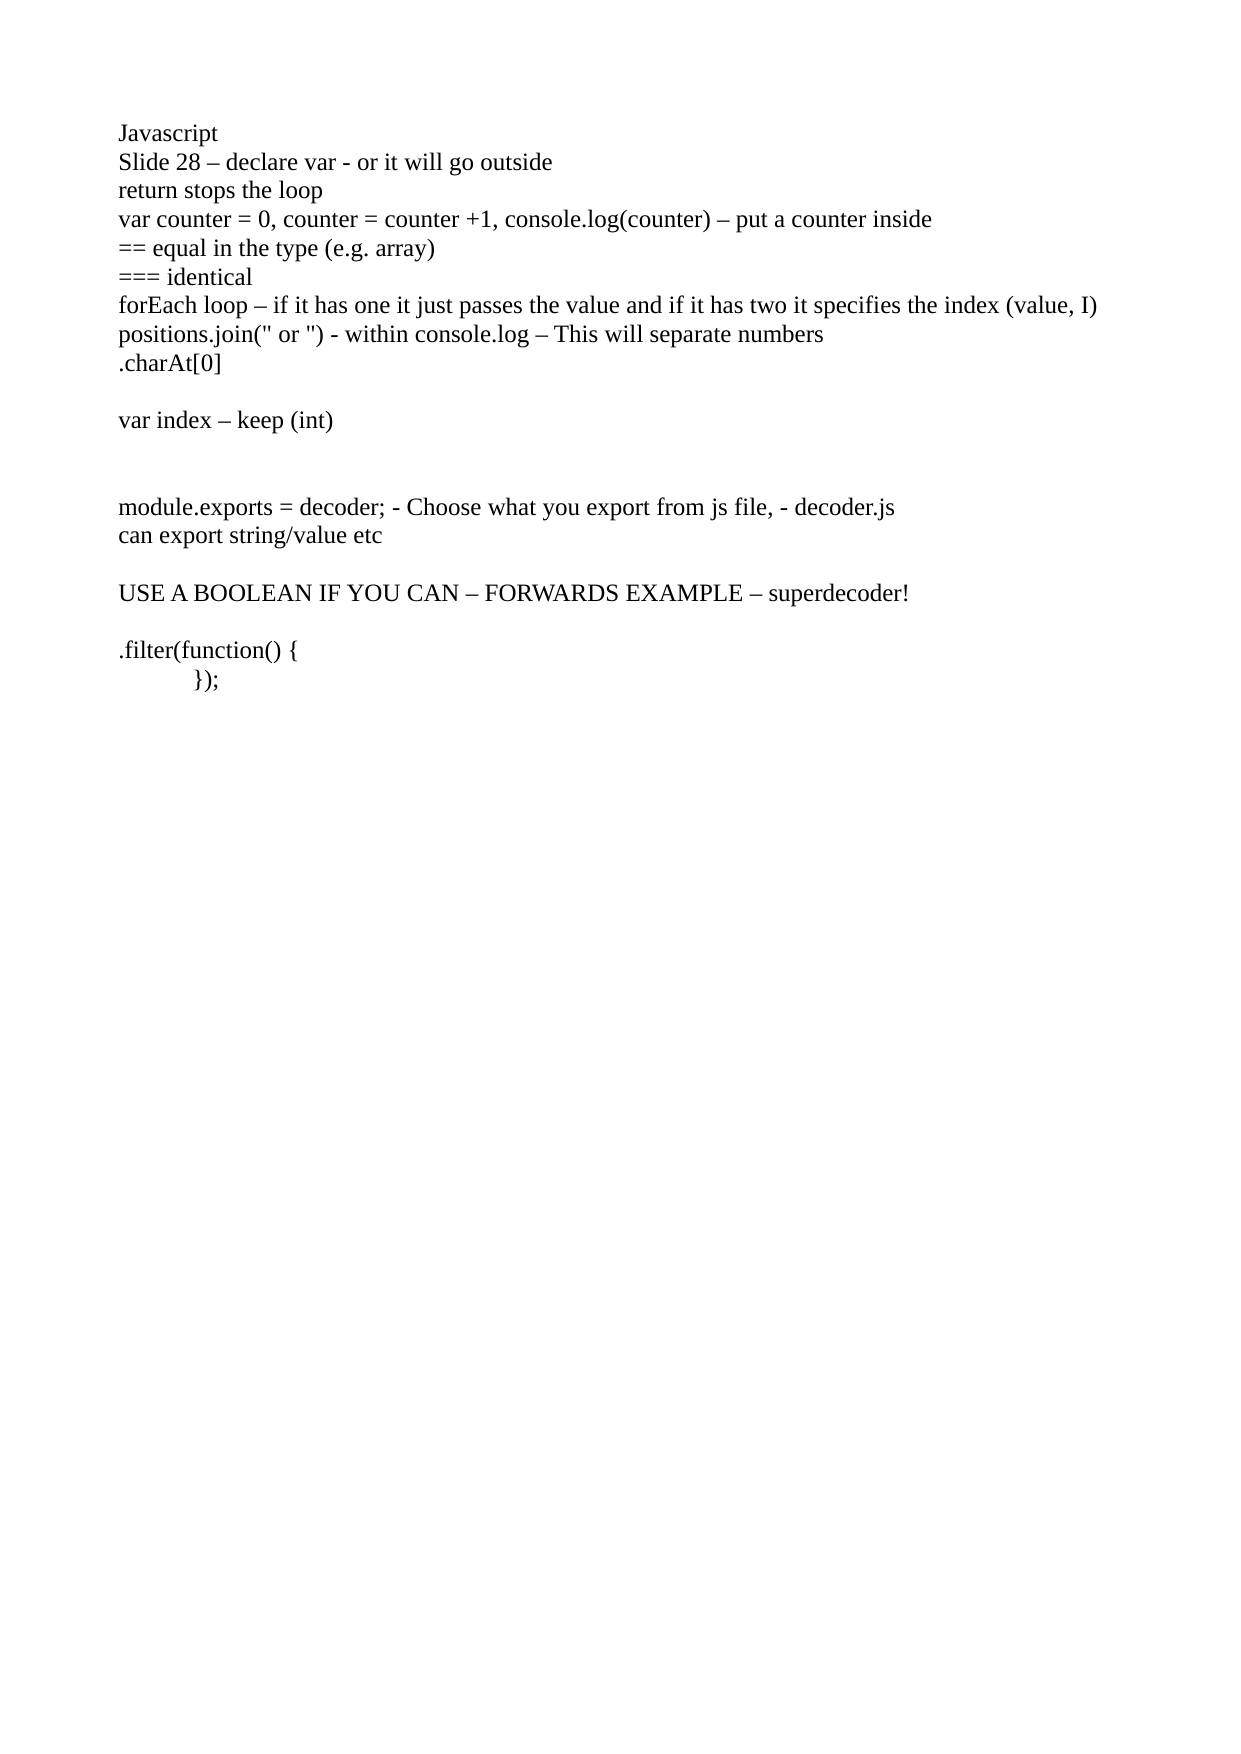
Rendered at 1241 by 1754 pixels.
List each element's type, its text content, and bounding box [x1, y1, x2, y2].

text var counter = 0, counter = counter +1, console.log(counter) – put a counter inside [118, 204, 1122, 233]
text module.exports = decoder; - Choose what you export from js file, - decoder.js [118, 492, 1122, 521]
text === identical [118, 262, 1122, 291]
text can export string/value etc [118, 521, 1122, 549]
text positions.join(" or ") - within console.log – This will separate numbers [118, 319, 1122, 348]
text == equal in the type (e.g. array) [118, 233, 1122, 262]
text Slide 28 – declare var - or it will go outside [118, 147, 1122, 176]
text Javascript [118, 118, 1122, 147]
text var index – keep (int) [118, 406, 1122, 434]
text }); [118, 664, 1122, 693]
text forEach loop – if it has one it just passes the value and if it has two it specifies the index (value, I) [118, 291, 1122, 319]
text .filter(function() { [118, 636, 1122, 664]
text .charAt[0] [118, 348, 1122, 377]
text USE A BOOLEAN IF YOU CAN – FORWARDS EXAMPLE – superdecoder! [118, 578, 1122, 607]
text return stops the loop [118, 176, 1122, 204]
